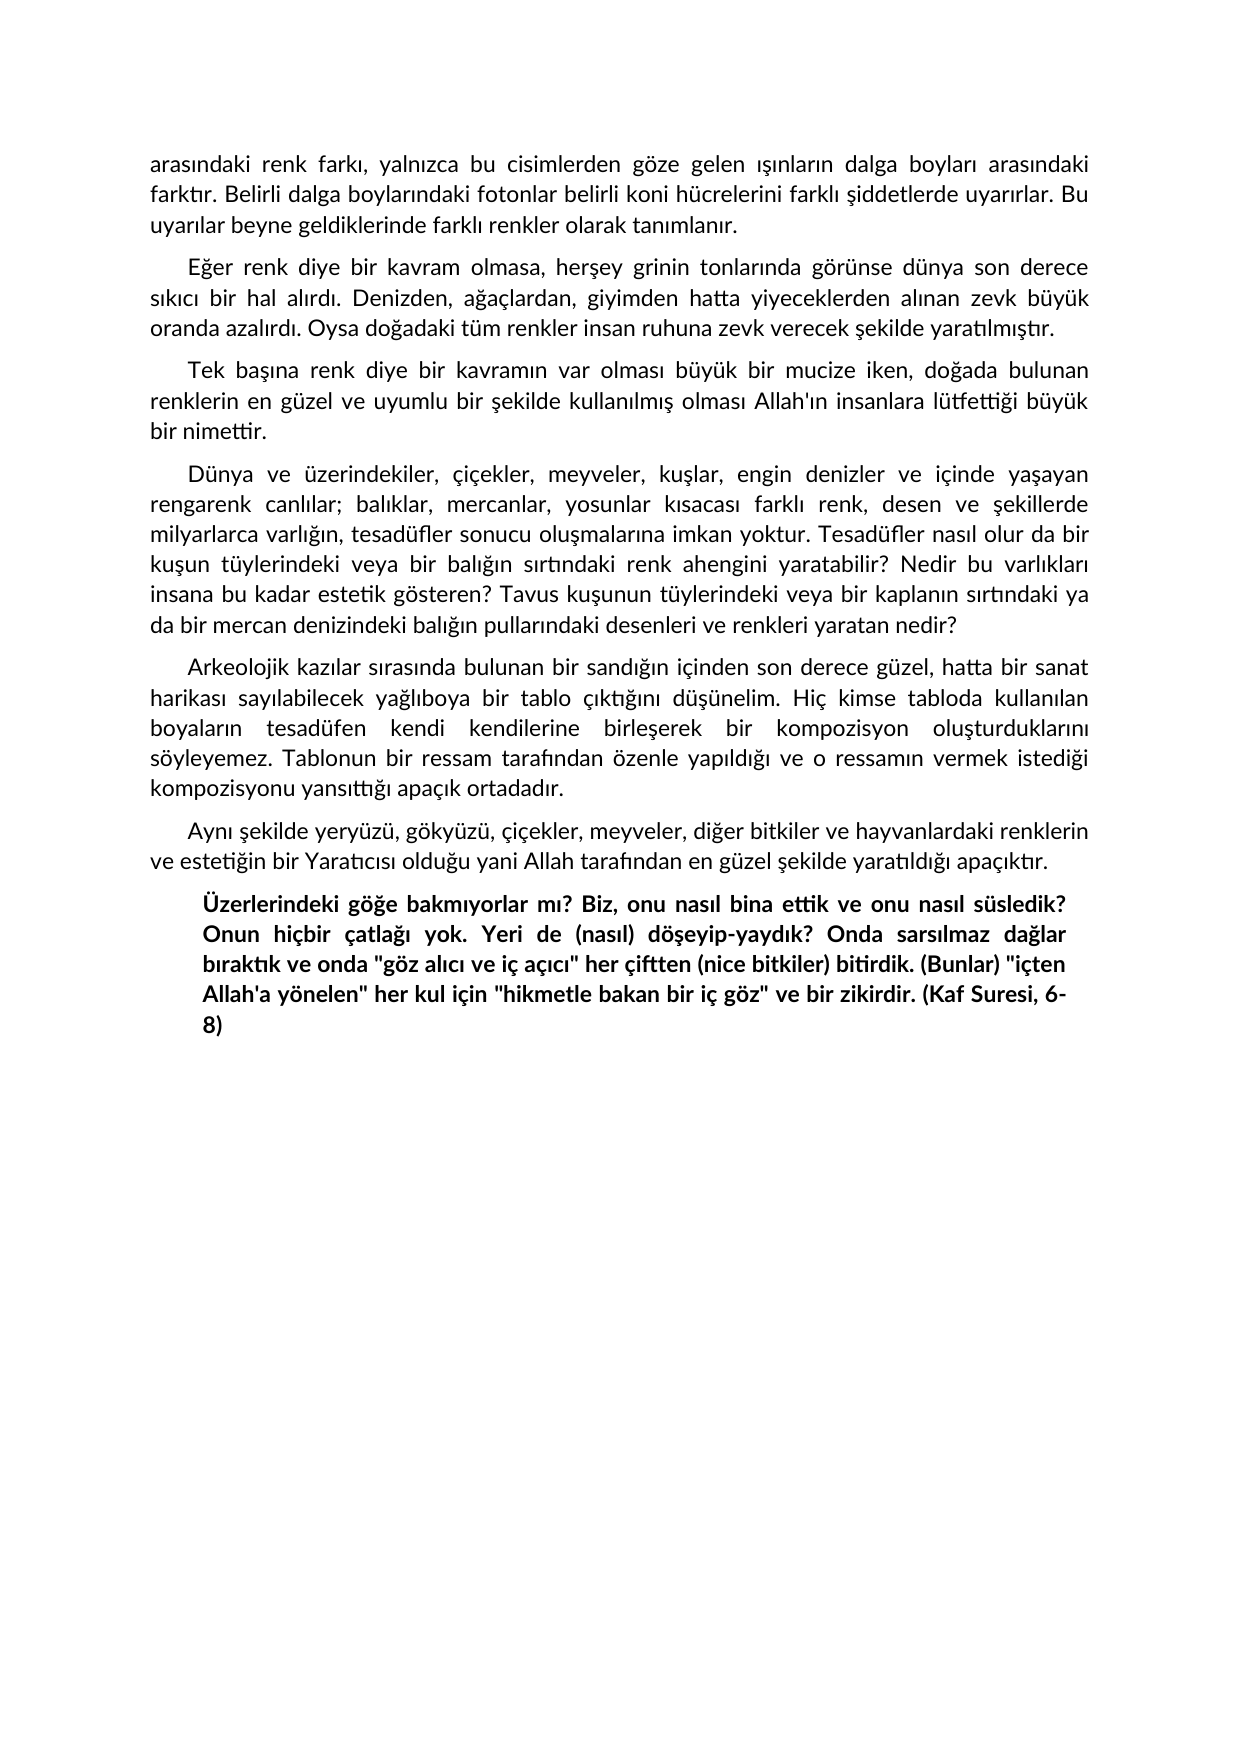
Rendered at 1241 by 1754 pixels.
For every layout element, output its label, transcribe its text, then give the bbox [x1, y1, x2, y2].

text Aynı şekilde yeryüzü, gökyüzü, çiçekler, meyveler, diğer bitkiler ve hayvanlardaki renklerin ve estetiğin bir Yaratıcısı olduğu yani Allah tarafından en güzel şekilde yaratıldığı apaçıktır. [150, 817, 1090, 874]
text Tek başına renk diye bir kavramın var olması büyük bir mucize iken, doğada bulunan renklerin en güzel ve uyumlu bir şekilde kullanılmış olması Allah'ın insanlara lütfettiği büyük bir nimettir. [150, 356, 1090, 444]
text Dünya ve üzerindekiler, çiçekler, meyveler, kuşlar, engin denizler ve içinde yaşayan rengarenk canlılar; balıklar, mercanlar, yosunlar kısacası farklı renk, desen ve şekillerde milyarlarca varlığın, tesadüfler sonucu oluşmalarına imkan yoktur. Tesadüfler nasıl olur da bir kuşun tüylerindeki veya bir balığın sırtındaki renk ahengini yaratabilir? Nedir bu varlıkları insana bu kadar estetik gösteren? Tavus kuşunun tüylerindeki veya bir kaplanın sırtındaki ya da bir mercan denizindeki balığın pullarındaki desenleri ve renkleri yaratan nedir? [150, 459, 1090, 638]
text Arkeolojik kazılar sırasında bulunan bir sandığın içinden son derece güzel, hatta bir sanat harikası sayılabilecek yağlıboya bir tablo çıktığını düşünelim. Hiç kimse tabloda kullanılan boyaların tesadüfen kendi kendilerine birleşerek bir kompozisyon oluşturduklarını söyleyemez. Tablonun bir ressam tarafından özenle yapıldığı ve o ressamın vermek istediği kompozisyonu yansıttığı apaçık ortadadır. [150, 653, 1090, 801]
text Eğer renk diye bir kavram olmasa, herşey grinin tonlarında görünse dünya son derece sıkıcı bir hal alırdı. Denizden, ağaçlardan, giyimden hatta yiyeceklerden alınan zevk büyük oranda azalırdı. Oysa doğadaki tüm renkler insan ruhuna zevk verecek şekilde yaratılmıştır. [150, 253, 1090, 341]
text arasındaki renk farkı, yalnızca bu cisimlerden göze gelen ışınların dalga boyları arasındaki farktır. Belirli dalga boylarındaki fotonlar belirli koni hücrelerini farklı şiddetlerde uyarırlar. Bu uyarılar beyne geldiklerinde farklı renkler olarak tanımlanır. [150, 150, 1090, 238]
text Üzerlerindeki göğe bakmıyorlar mı? Biz, onu nasıl bina ettik ve onu nasıl süsledik? Onun hiçbir çatlağı yok. Yeri de (nasıl) döşeyip-yaydık? Onda sarsılmaz dağlar bıraktık ve onda "göz alıcı ve iç açıcı" her çiftten (nice bitkiler) bitirdik. (Bunlar) "içten Allah'a yönelen" her kul için "hikmetle bakan bir iç göz" ve bir zikirdir. (Kaf Suresi, 6-8) [202, 889, 1068, 1038]
